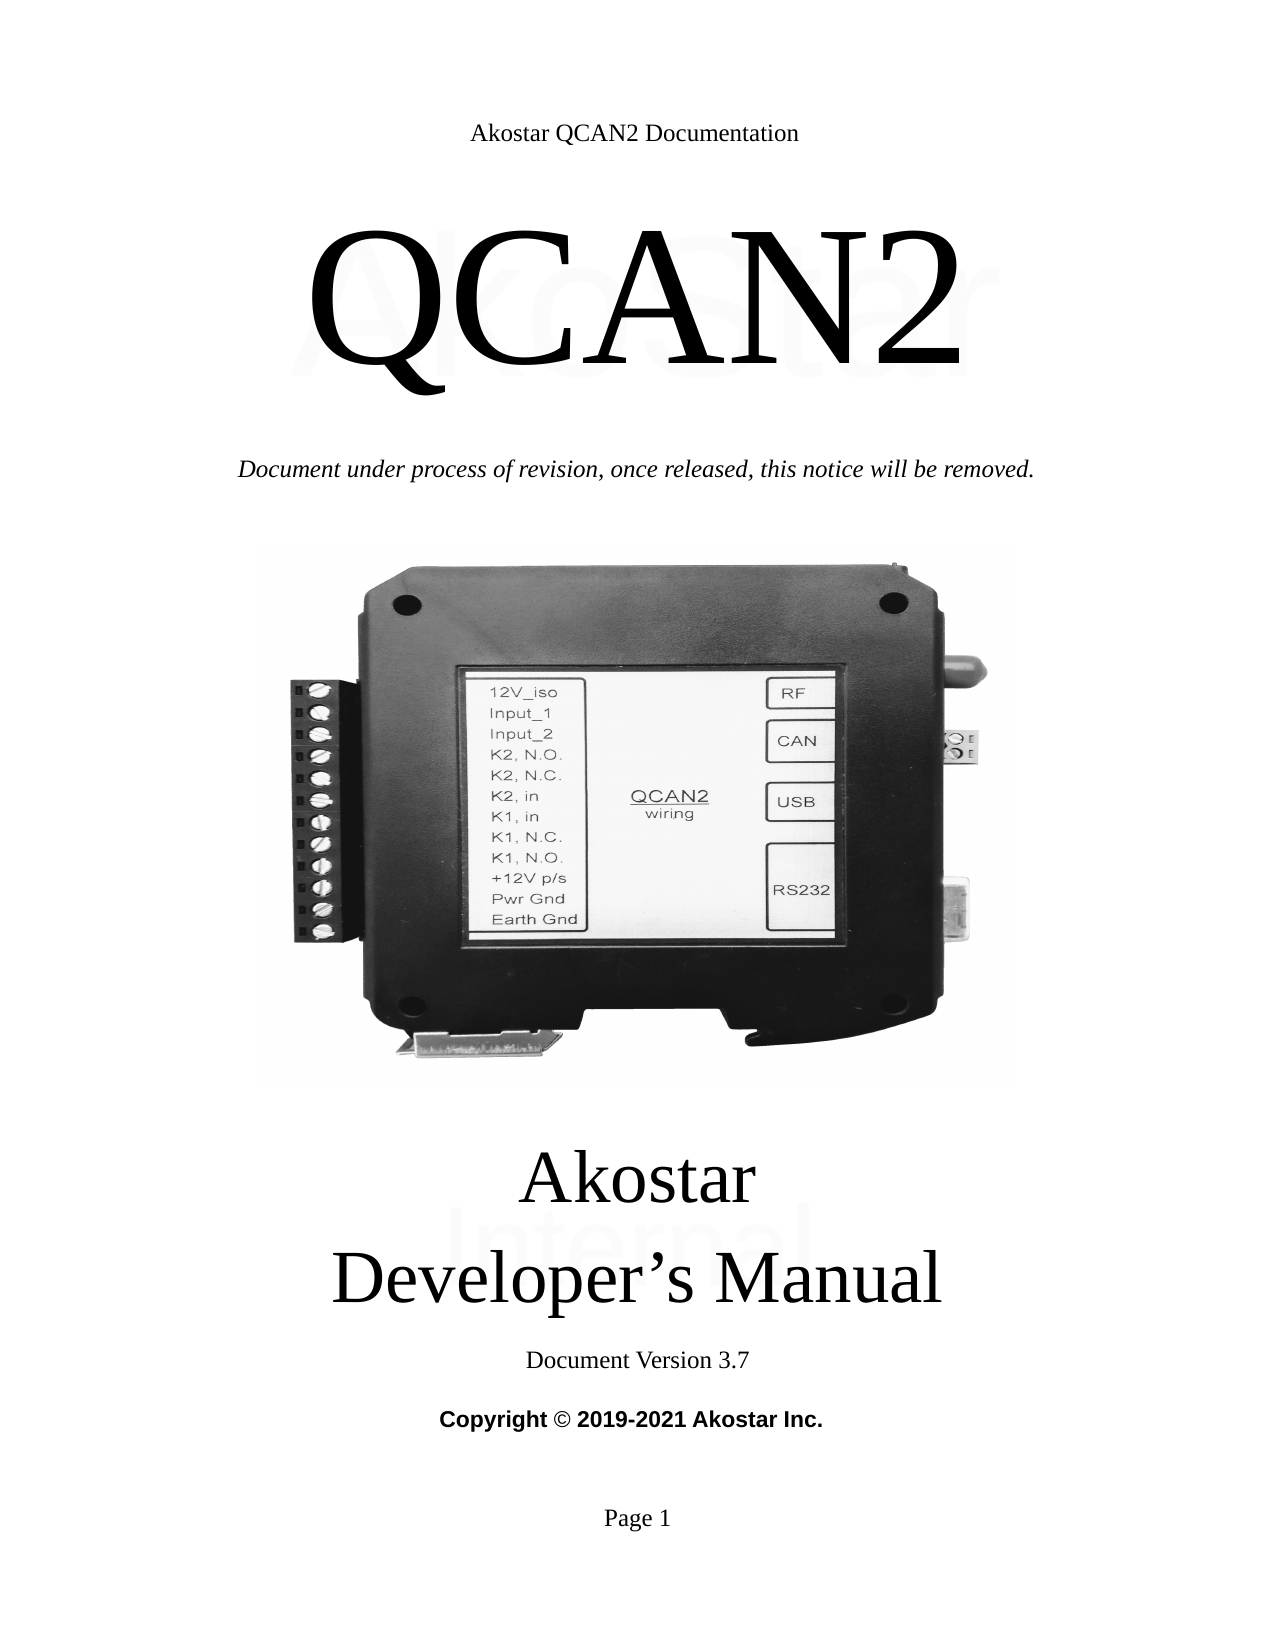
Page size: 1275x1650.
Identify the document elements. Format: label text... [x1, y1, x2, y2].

text Document under process of revision, once released, this notice will be removed. [118, 454, 1157, 483]
picture [257, 549, 1018, 1084]
text Document Version 3.7 [118, 1346, 1157, 1374]
text Copyright © 2019-2021 Akostar Inc. [118, 1406, 1157, 1432]
text QCAN2 [118, 176, 1157, 406]
text Akostar Developer’s Manual [118, 1133, 1157, 1318]
